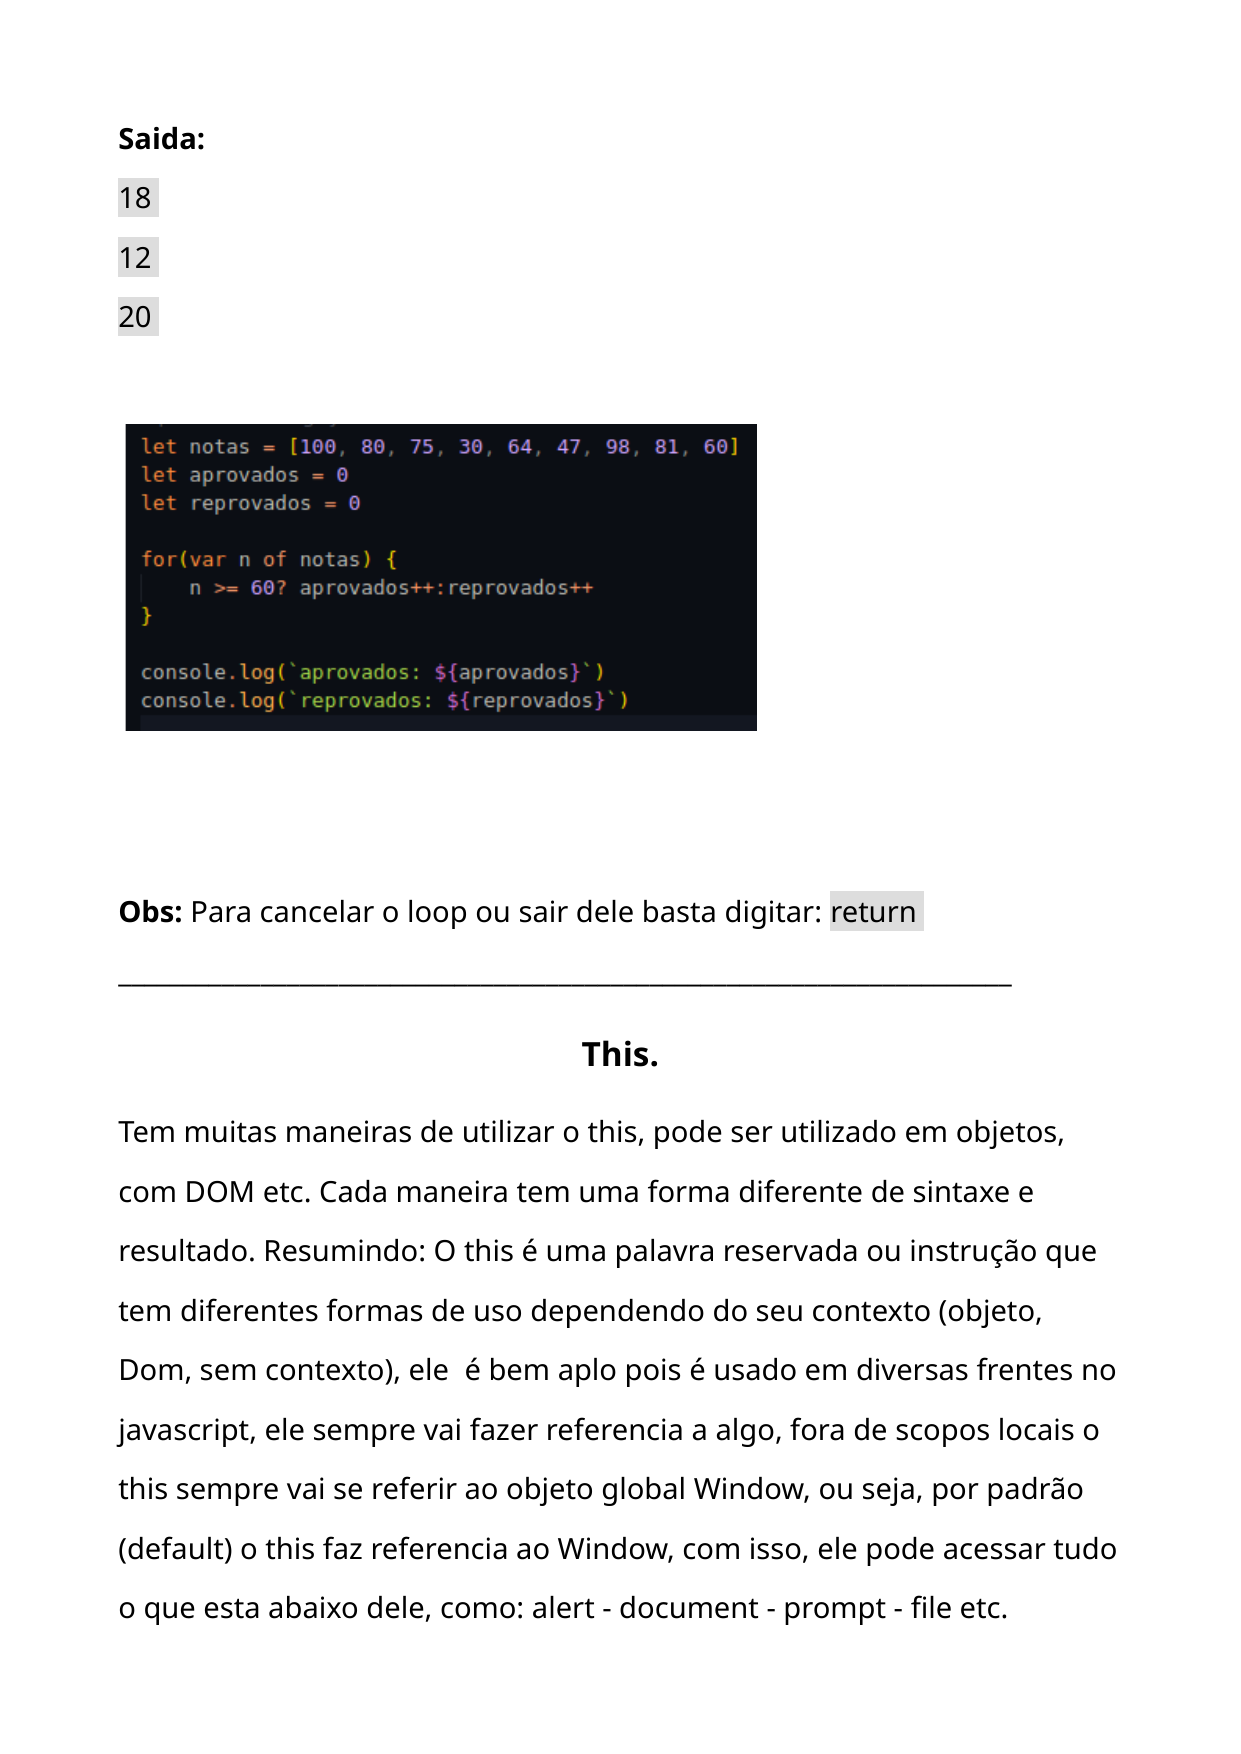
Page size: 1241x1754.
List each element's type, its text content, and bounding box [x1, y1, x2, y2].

text 12 [118, 237, 1122, 277]
picture [125, 424, 757, 731]
text 20 [118, 297, 1122, 336]
subtitle This. [118, 1031, 1122, 1077]
text 18 [118, 178, 1122, 217]
text _____________________________________________________________________ [118, 951, 1122, 991]
text Saida: [118, 118, 1122, 158]
text Obs: Para cancelar o loop ou sair dele basta digitar: return [118, 891, 1122, 931]
text Tem muitas maneiras de utilizar o this, pode ser utilizado em objetos, com DOM etc. Cada maneira tem uma forma diferente de sintaxe e resultado. Resumindo: O this é uma palavra reservada ou instrução que tem diferentes formas de uso dependendo do seu contexto (objeto, Dom, sem contexto), ele é bem aplo pois é usado em diversas frentes no javascript, ele sempre vai fazer referencia a algo, fora de scopos locais o this sempre vai se referir ao objeto global Window, ou seja, por padrão (default) o this faz referencia ao Window, com isso, ele pode acessar tudo o que esta abaixo dele, como: alert - document - prompt - file etc. [118, 1112, 1122, 1627]
